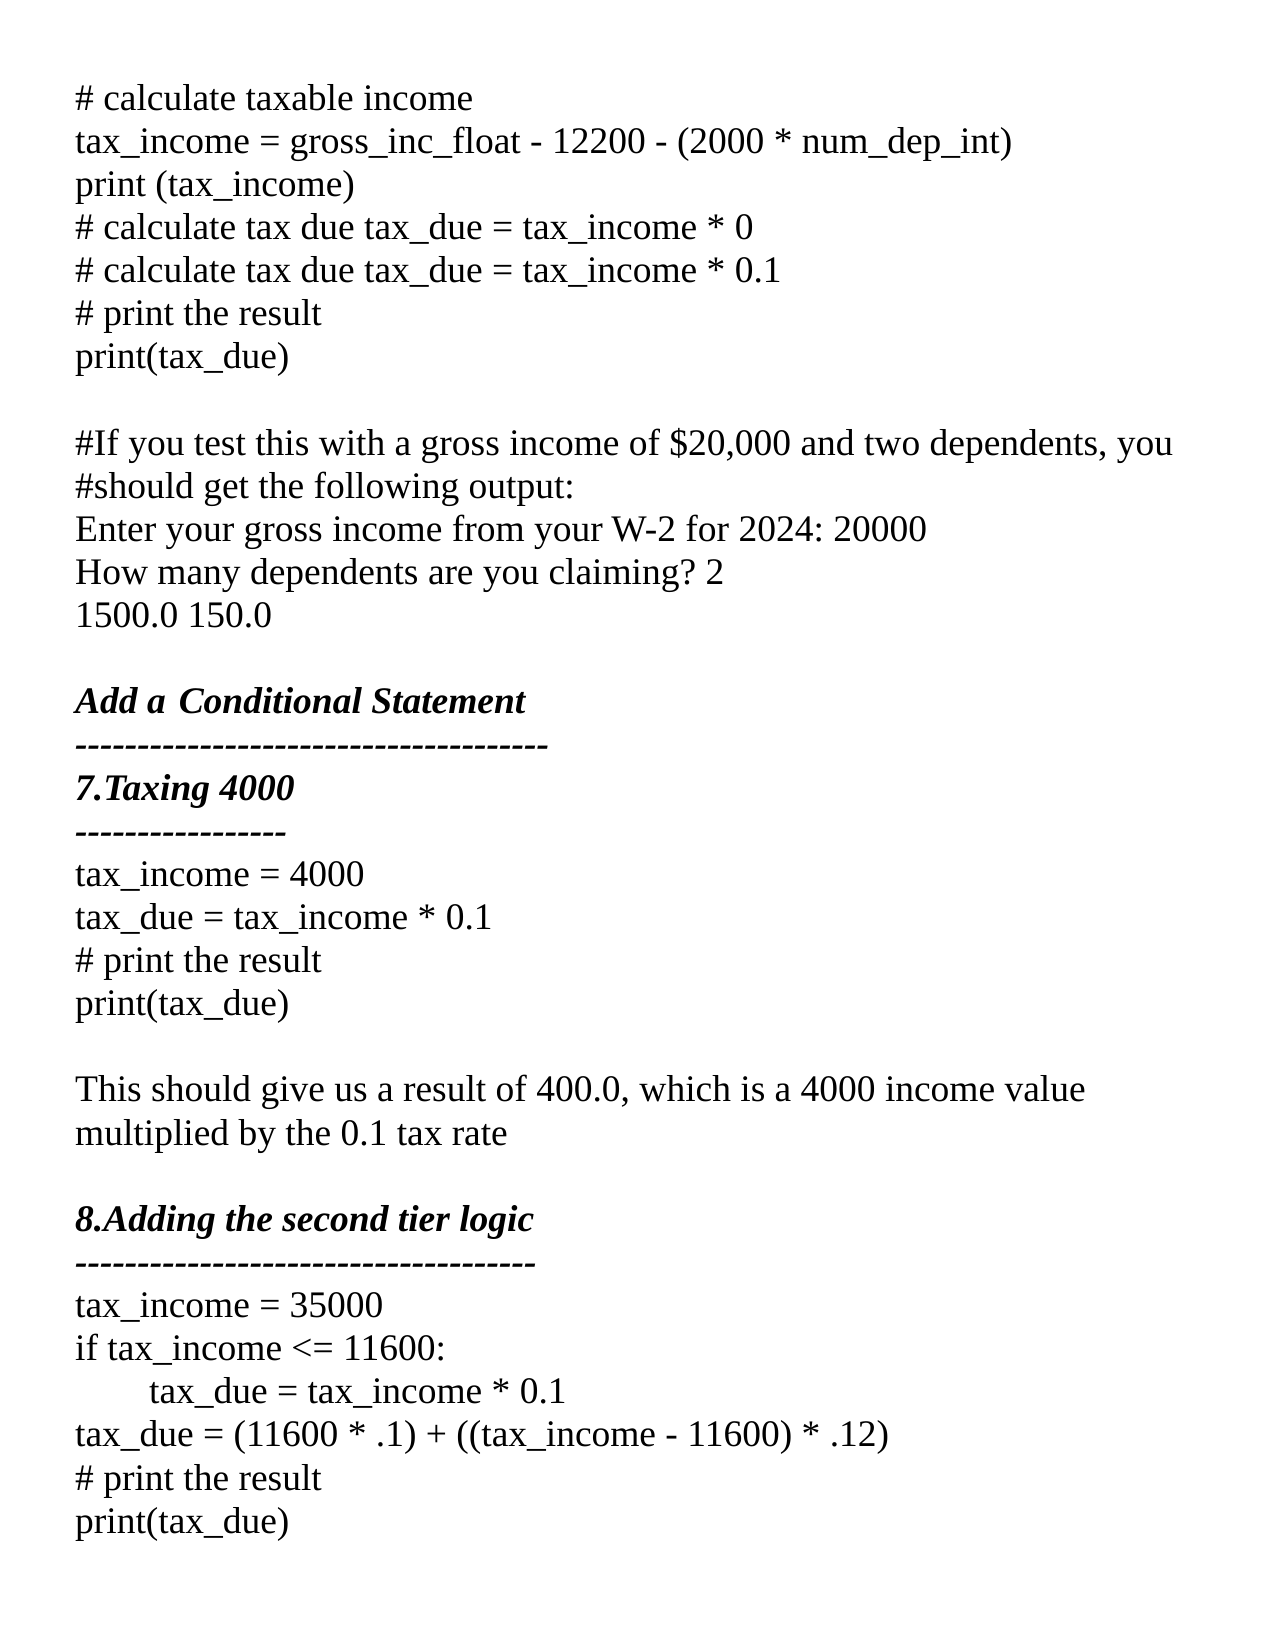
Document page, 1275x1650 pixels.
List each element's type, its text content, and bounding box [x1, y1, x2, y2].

text Enter your gross income from your W-2 for 2024: 20000 [75, 506, 1200, 549]
text print (tax_income) [75, 161, 1200, 204]
text How many dependents are you claiming? 2 [75, 549, 1200, 592]
text ----------------- [75, 808, 1200, 851]
text tax_due = tax_income * 0.1 [75, 1369, 1200, 1412]
text tax_income = 35000 [75, 1282, 1200, 1326]
text tax_income = 4000 [75, 851, 1200, 894]
text # print the result [75, 291, 1200, 334]
text # print the result [75, 1455, 1200, 1498]
text # calculate taxable income [75, 75, 1200, 118]
text tax_due = (11600 * .1) + ((tax_income - 11600) * .12) [75, 1412, 1200, 1455]
text ------------------------------------- [75, 1239, 1200, 1282]
text print(tax_due) [75, 981, 1200, 1024]
text Add a Conditional Statement [75, 679, 1200, 722]
text tax_income = gross_inc_float - 12200 - (2000 * num_dep_int) [75, 118, 1200, 161]
text 7.Taxing 4000 [75, 765, 1200, 808]
text # calculate tax due tax_due = tax_income * 0 [75, 204, 1200, 247]
text This should give us a result of 400.0, which is a 4000 income value multiplied by the 0.1 tax rate [75, 1067, 1200, 1153]
text print(tax_due) [75, 1498, 1200, 1541]
text if tax_income <= 11600: [75, 1326, 1200, 1369]
text tax_due = tax_income * 0.1 [75, 894, 1200, 937]
text 1500.0 150.0 [75, 592, 1200, 636]
text print(tax_due) [75, 334, 1200, 377]
text #If you test this with a gross income of $20,000 and two dependents, you #should get the following output: [75, 420, 1200, 506]
text 8.Adding the second tier logic [75, 1196, 1200, 1239]
text # print the result [75, 937, 1200, 981]
text -------------------------------------- [75, 722, 1200, 765]
text # calculate tax due tax_due = tax_income * 0.1 [75, 247, 1200, 291]
